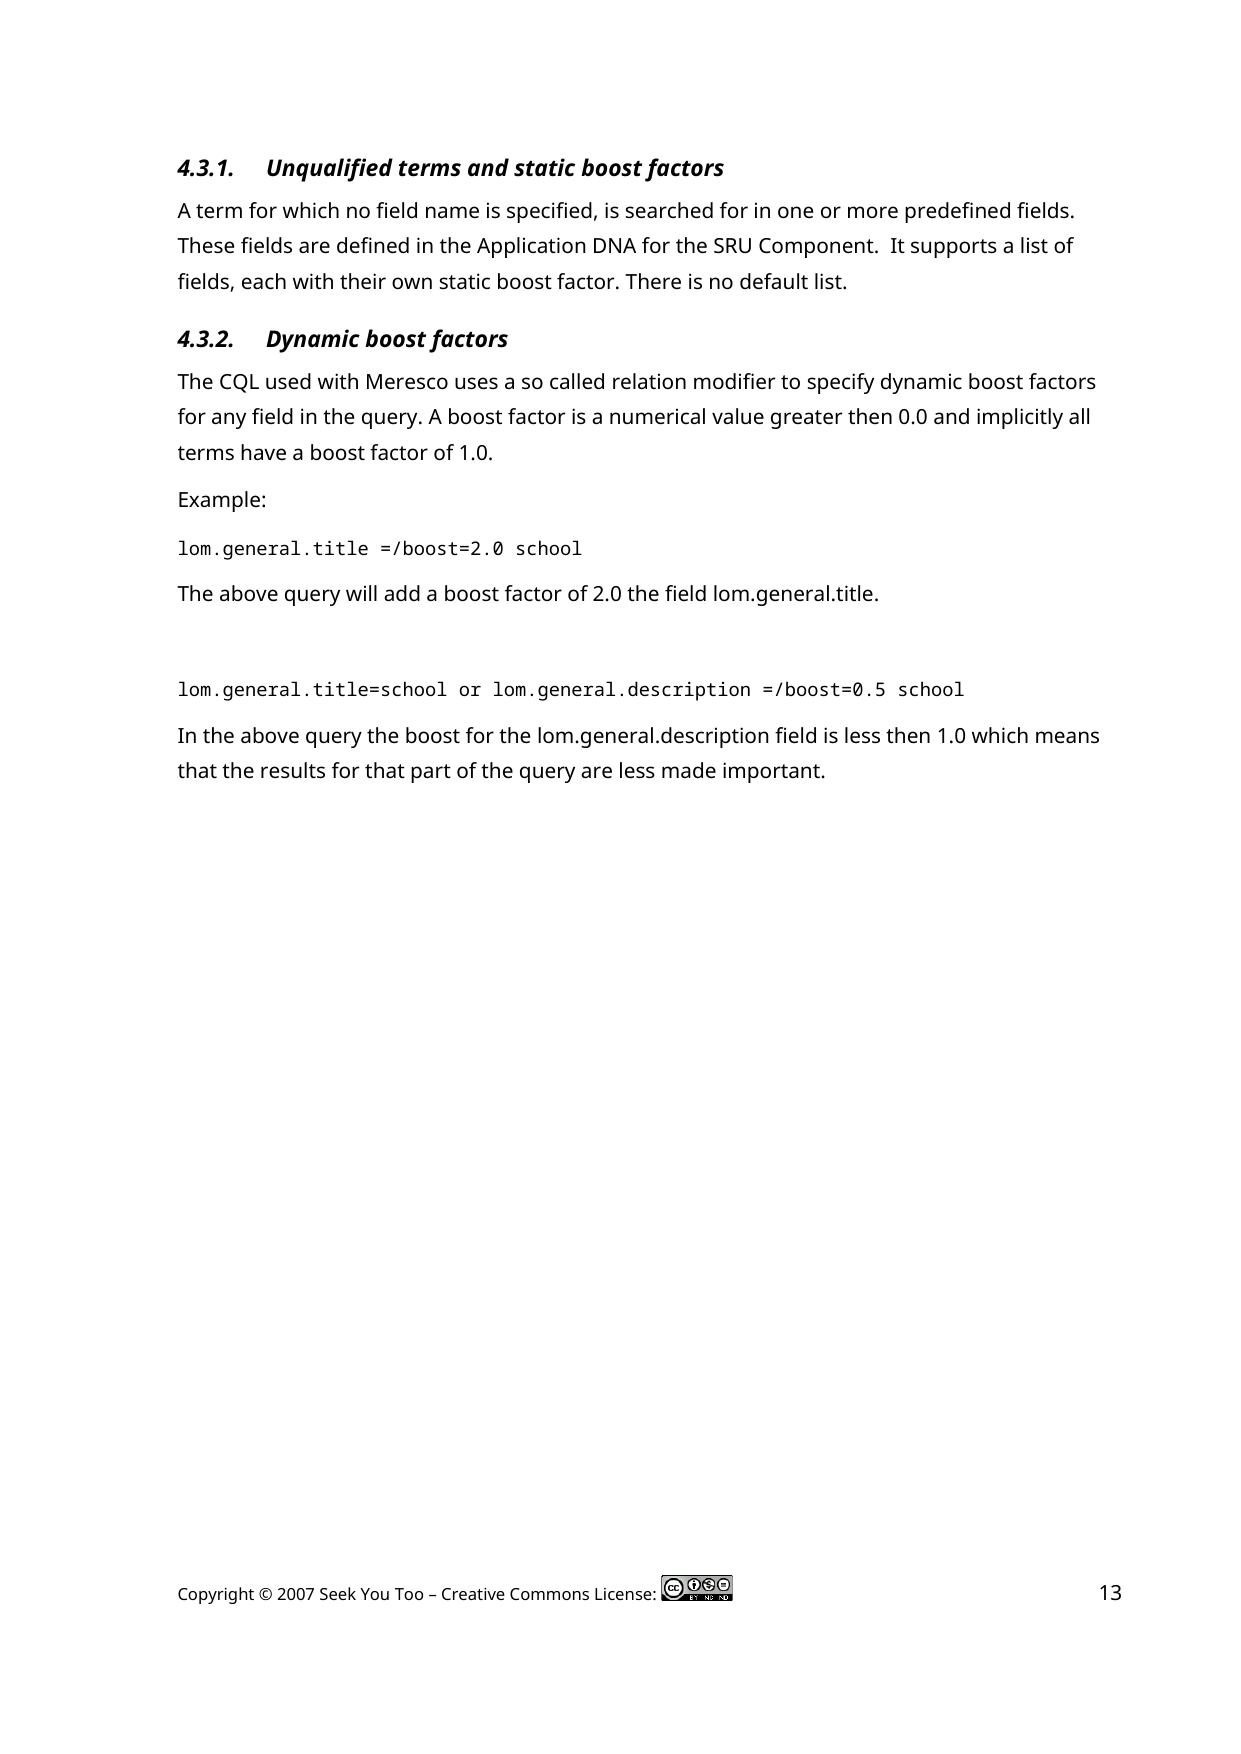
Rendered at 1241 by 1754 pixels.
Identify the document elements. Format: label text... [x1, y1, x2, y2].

text lom.general.title =/boost=2.0 school [177, 525, 1122, 561]
picture [661, 1575, 733, 1601]
text In the above query the boost for the lom.general.description field is less then 1.0 which means that the results for that part of the query are less made important. [177, 714, 1122, 785]
text A term for which no field name is specified, is searched for in one or more predefined fields. These fields are defined in the Application DNA for the SRU Component. It supports a list of fields, each with their own static boost factor. There is no default list. [177, 189, 1122, 295]
text Example: [177, 478, 1122, 513]
text lom.general.title=school or lom.general.description =/boost=0.5 school [177, 667, 1122, 702]
text The CQL used with Meresco uses a so called relation modifier to specify dynamic boost factors for any field in the query. A boost factor is a numerical value greater then 0.0 and implicitly all terms have a boost factor of 1.0. [177, 360, 1122, 466]
text The above query will add a boost factor of 2.0 the field lom.general.title. [177, 572, 1122, 608]
subtitle Dynamic boost factors [177, 319, 1122, 354]
subtitle Unqualified terms and static boost factors [177, 148, 1122, 183]
